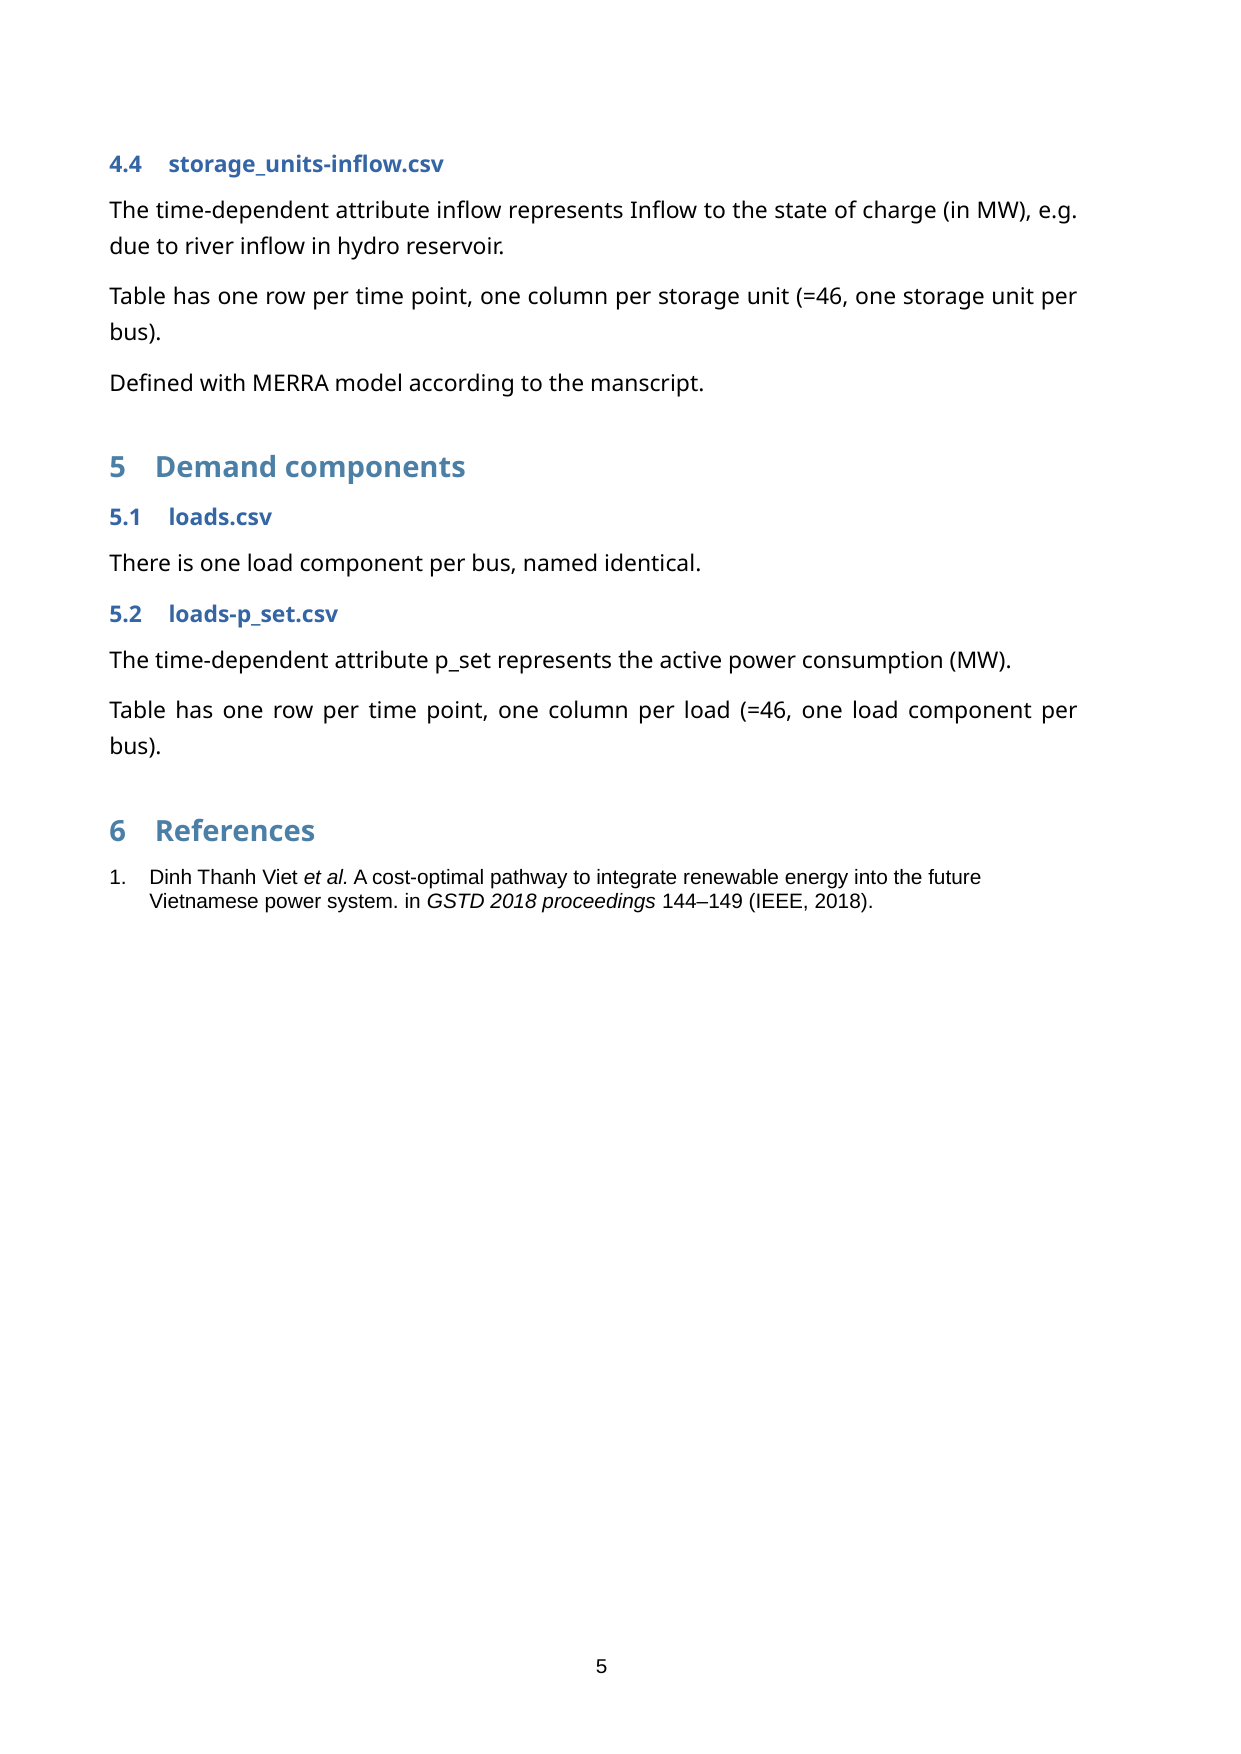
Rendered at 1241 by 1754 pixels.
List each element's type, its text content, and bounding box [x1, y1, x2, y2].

text Defined with MERRA model according to the manscript. [109, 367, 1079, 398]
text There is one load component per bus, named identical. [109, 547, 1079, 578]
text 1. Dinh Thanh Viet et al. A cost-optimal pathway to integrate renewable energy into the future Vietnamese power system. in GSTD 2018 proceedings 144–149 (IEEE, 2018). [109, 864, 1079, 912]
subtitle References [109, 810, 1079, 850]
subtitle storage_units-inflow.csv [109, 148, 1079, 179]
text Table has one row per time point, one column per storage unit (=46, one storage unit per bus). [109, 280, 1079, 347]
text Table has one row per time point, one column per load (=46, one load component per bus). [109, 694, 1079, 761]
subtitle loads.csv [109, 501, 1079, 532]
subtitle loads-p_set.csv [109, 598, 1079, 629]
text The time-dependent attribute inflow represents Inflow to the state of charge (in MW), e.g. due to river inflow in hydro reservoir. [109, 194, 1079, 261]
text The time-dependent attribute p_set represents the active power consumption (MW). [109, 644, 1079, 675]
subtitle Demand components [109, 447, 1079, 486]
